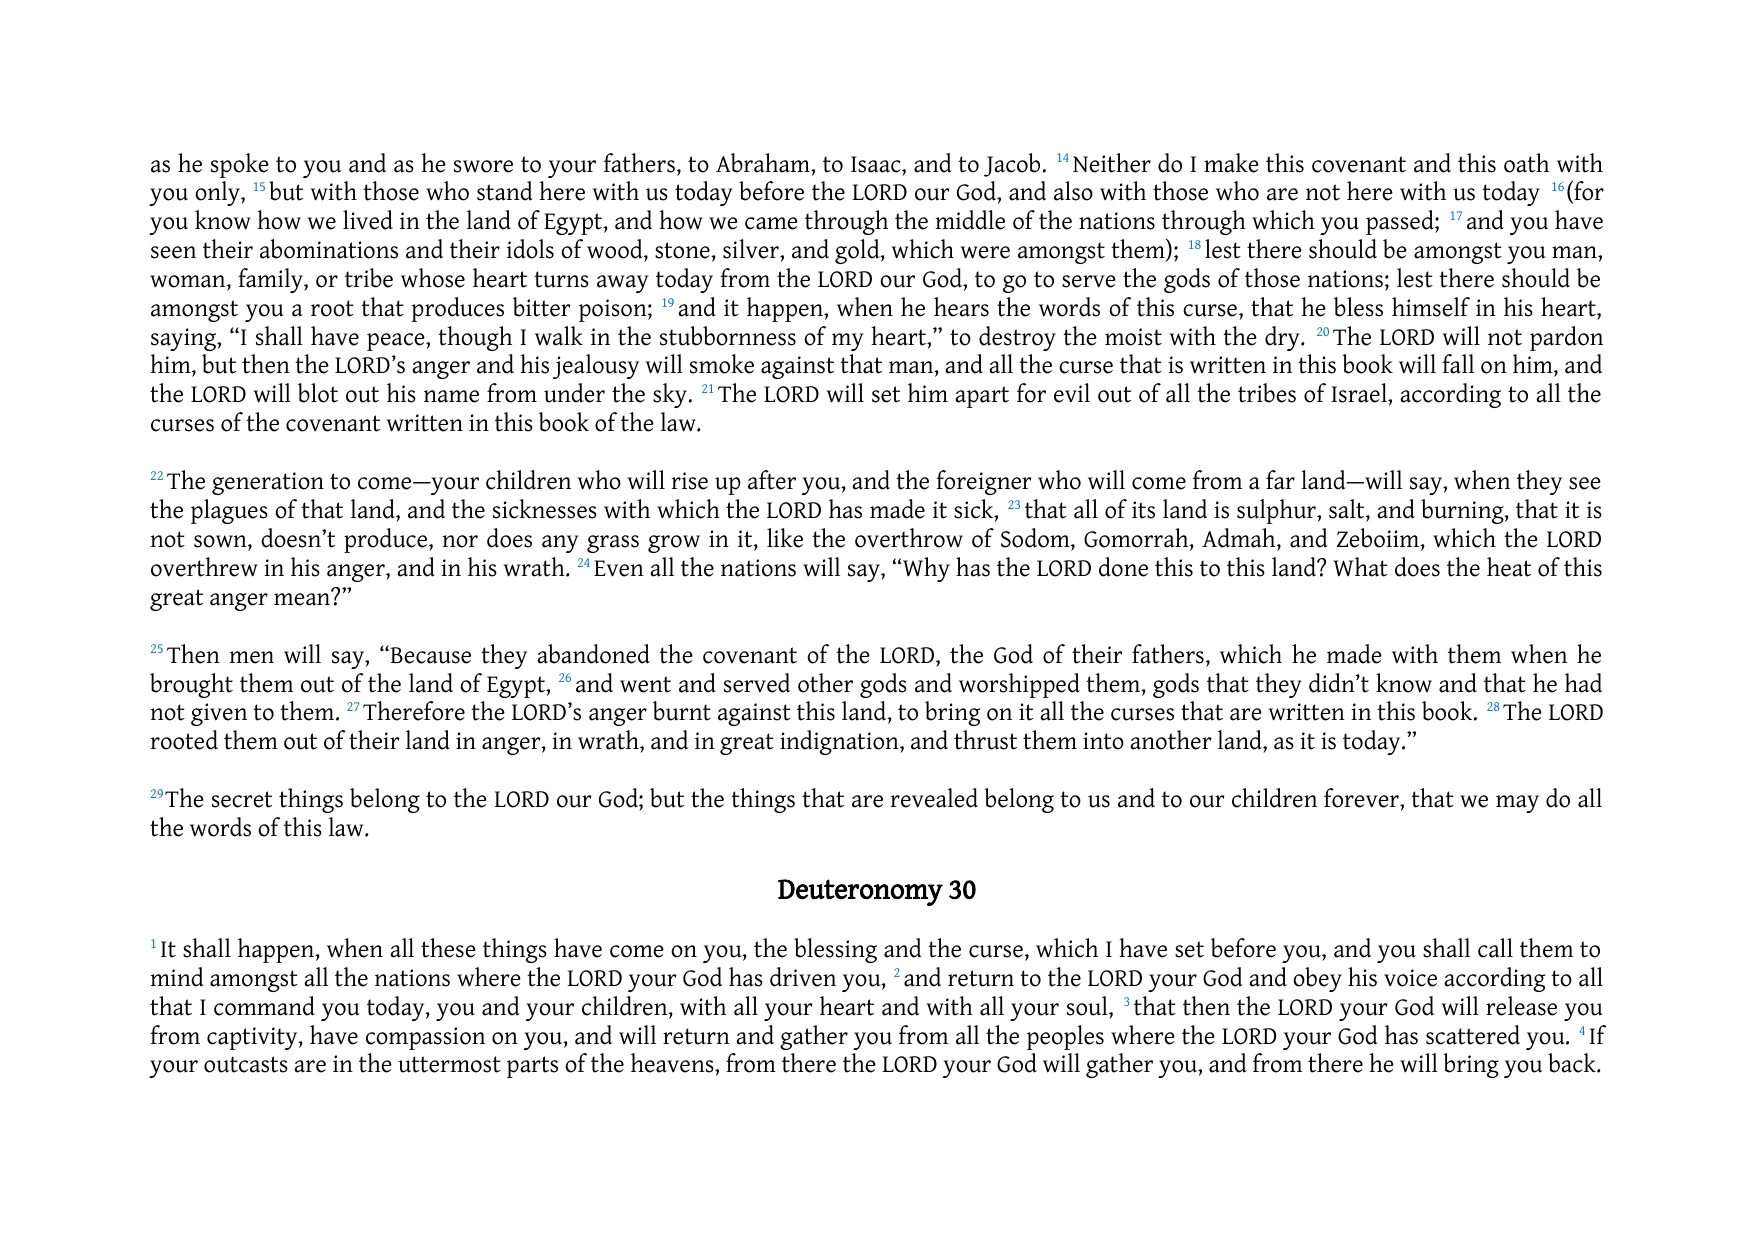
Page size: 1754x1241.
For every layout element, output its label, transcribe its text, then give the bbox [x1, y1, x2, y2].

text 1 It shall happen, when all these things have come on you, the blessing and the curse, which I have set before you, and you shall call them to mind amongst all the nations where the LORD your God has driven you, 2 and return to the LORD your God and obey his voice according to all that I command you today, you and your children, with all your heart and with all your soul, 3 that then the LORD your God will release you from captivity, have compassion on you, and will return and gather you from all the peoples where the LORD your God has scattered you. 4 If your outcasts are in the uttermost parts of the heavens, from there the LORD your God will gather you, and from there he will bring you back. [150, 936, 1604, 1080]
text 25 Then men will say, “Because they abandoned the covenant of the LORD, the God of their fathers, which he made with them when he brought them out of the land of Egypt, 26 and went and served other gods and worshipped them, gods that they didn’t know and that he had not given to them. 27 Therefore the LORD’s anger burnt against this land, to bring on it all the curses that are written in this book. 28 The LORD rooted them out of their land in anger, in wrath, and in great indignation, and thrust them into another land, as it is today.” [150, 641, 1604, 757]
text 22 The generation to come—your children who will rise up after you, and the foreigner who will come from a far land—will say, when they see the plagues of that land, and the sicknesses with which the LORD has made it sick, 23 that all of its land is sulphur, salt, and burning, that it is not sown, doesn’t produce, nor does any grass grow in it, like the overthrow of Sodom, Gomorrah, Admah, and Zeboiim, which the LORD overthrew in his anger, and in his wrath. 24 Even all the nations will say, “Why has the LORD done this to this land? What does the heat of this great anger mean?” [150, 468, 1604, 612]
text Deuteronomy 30 [150, 873, 1604, 906]
text as he spoke to you and as he swore to your fathers, to Abraham, to Isaac, and to Jacob. 14 Neither do I make this covenant and this oath with you only, 15 but with those who stand here with us today before the LORD our God, and also with those who are not here with us today 16 (for you know how we lived in the land of Egypt, and how we came through the middle of the nations through which you passed; 17 and you have seen their abominations and their idols of wood, stone, silver, and gold, which were amongst them); 18 lest there should be amongst you man, woman, family, or tribe whose heart turns away today from the LORD our God, to go to serve the gods of those nations; lest there should be amongst you a root that produces bitter poison; 19 and it happen, when he hears the words of this curse, that he bless himself in his heart, saying, “I shall have peace, though I walk in the stubbornness of my heart,” to destroy the moist with the dry. 20 The LORD will not pardon him, but then the LORD’s anger and his jealousy will smoke against that man, and all the curse that is written in this book will fall on him, and the LORD will blot out his name from under the sky. 21 The LORD will set him apart for evil out of all the tribes of Israel, according to all the curses of the covenant written in this book of the law. [150, 150, 1604, 438]
text 29 The secret things belong to the LORD our God; but the things that are revealed belong to us and to our children forever, that we may do all the words of this law. [150, 786, 1604, 843]
